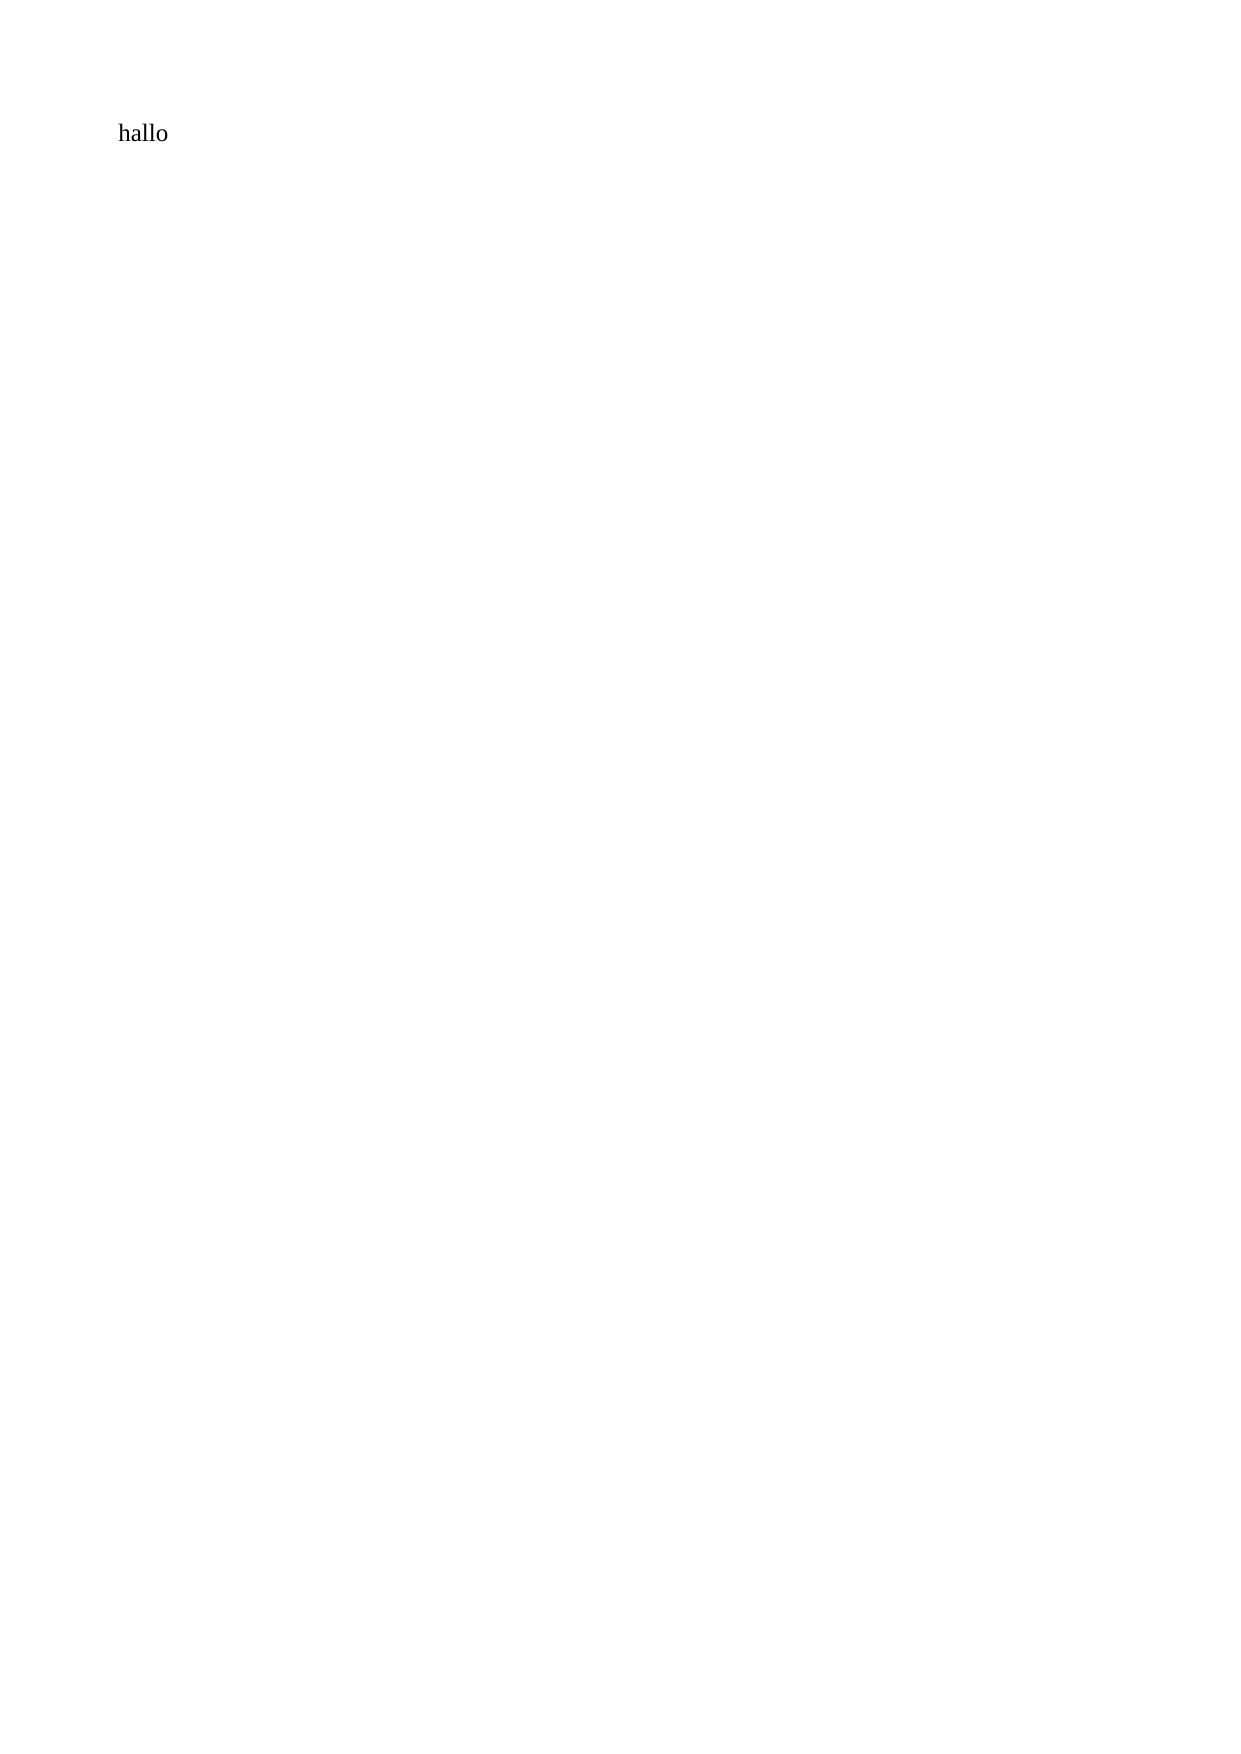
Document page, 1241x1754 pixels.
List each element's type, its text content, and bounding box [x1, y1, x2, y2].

text hallo [118, 118, 1122, 147]
